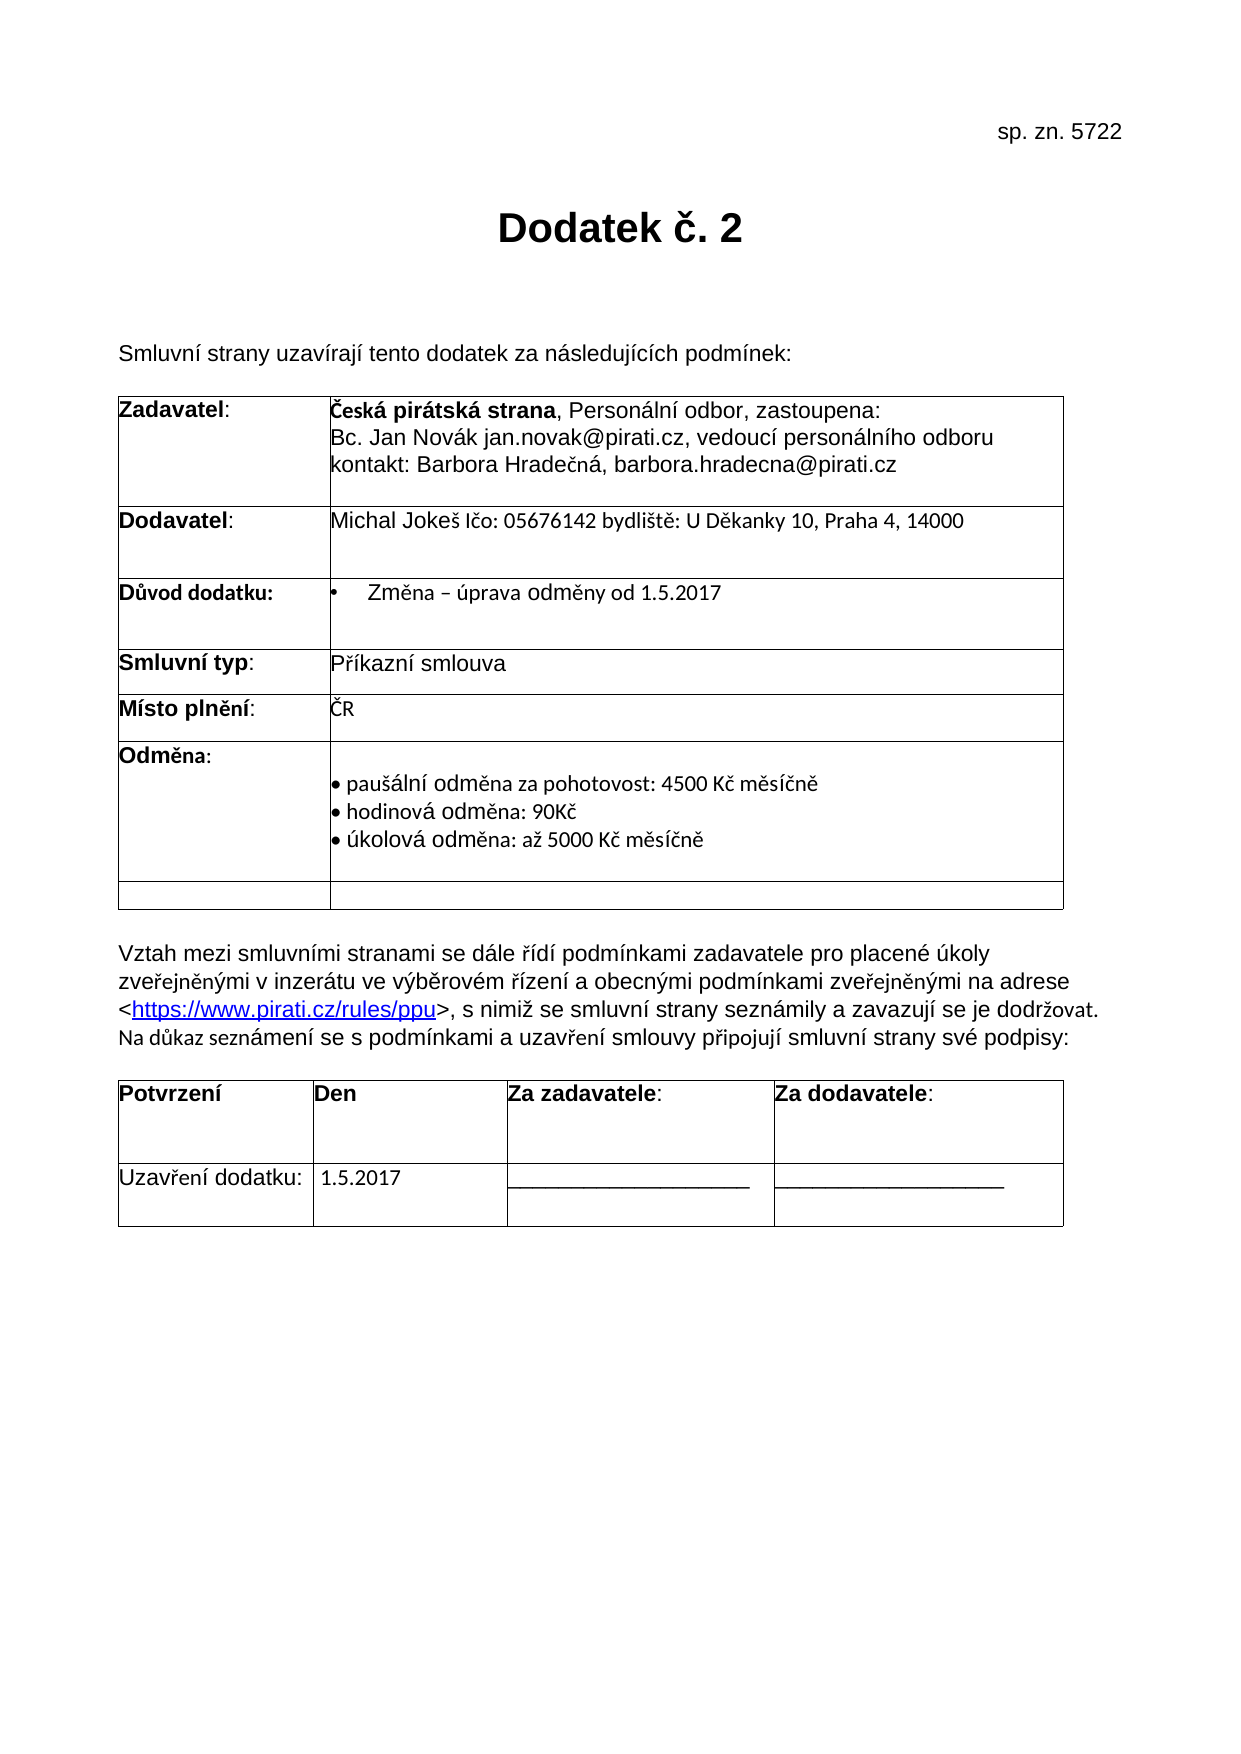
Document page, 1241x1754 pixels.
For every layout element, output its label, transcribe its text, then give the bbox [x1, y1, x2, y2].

table_header Potvrzení [119, 1081, 313, 1163]
table_cell ___________________ [508, 1164, 774, 1226]
table_header Za dodavatele: [775, 1081, 1063, 1163]
table_cell Michal Jokeš Ičo: 05676142 bydliště: U Děkanky 10, Praha 4, 14000 [331, 507, 1063, 578]
table_cell Dodavatel: [119, 507, 330, 578]
table_cell Důvod dodatku: [119, 579, 330, 649]
table_cell Uzavření dodatku: [119, 1164, 313, 1226]
table_header Den [314, 1081, 507, 1163]
table_header Česká pirátská strana, Personální odbor, zastoupena: Bc. Jan Novák jan.novak@pirati.cz, vedoucí personálního odboru kontakt: Barbora Hradečná, barbora.hradecna@pirati.cz [331, 397, 1063, 506]
table_cell __________________ [775, 1164, 1063, 1226]
text Dodatek č. 2 [118, 203, 1122, 251]
table_cell [119, 882, 330, 909]
text sp. zn. 5722 [118, 118, 1122, 144]
table_cell Smluvní typ: [119, 650, 330, 694]
table_header Zadavatel: [119, 397, 330, 506]
table_cell 1.5.2017 [314, 1164, 507, 1226]
table_cell Změna – úprava odměny od 1.5.2017 [331, 579, 1063, 649]
table_header Za zadavatele: [508, 1081, 774, 1163]
table_cell Příkazní smlouva [331, 650, 1063, 694]
table_cell Odměna: [119, 742, 330, 881]
table_cell Místo plnění: [119, 695, 330, 741]
table_cell • paušální odměna za pohotovost: 4500 Kč měsíčně • hodinová odměna: 90Kč • úkolová odměna: až 5000 Kč měsíčně [331, 742, 1063, 881]
table_cell [331, 882, 1063, 909]
text Vztah mezi smluvními stranami se dále řídí podmínkami zadavatele pro placené úkoly zveřejněnými v inzerátu ve výběrovém řízení a obecnými podmínkami zveřejněnými na adrese <https://www.pirati.cz/rules/ppu>, s nimiž se smluvní strany seznámily a zavazují se je dodržovat. Na důkaz seznámení se s podmínkami a uzavření smlouvy připojují smluvní strany své podpisy: [118, 939, 1122, 1051]
text Smluvní strany uzavírají tento dodatek za následujících podmínek: [118, 340, 1122, 366]
table_cell ČR [331, 695, 1063, 741]
